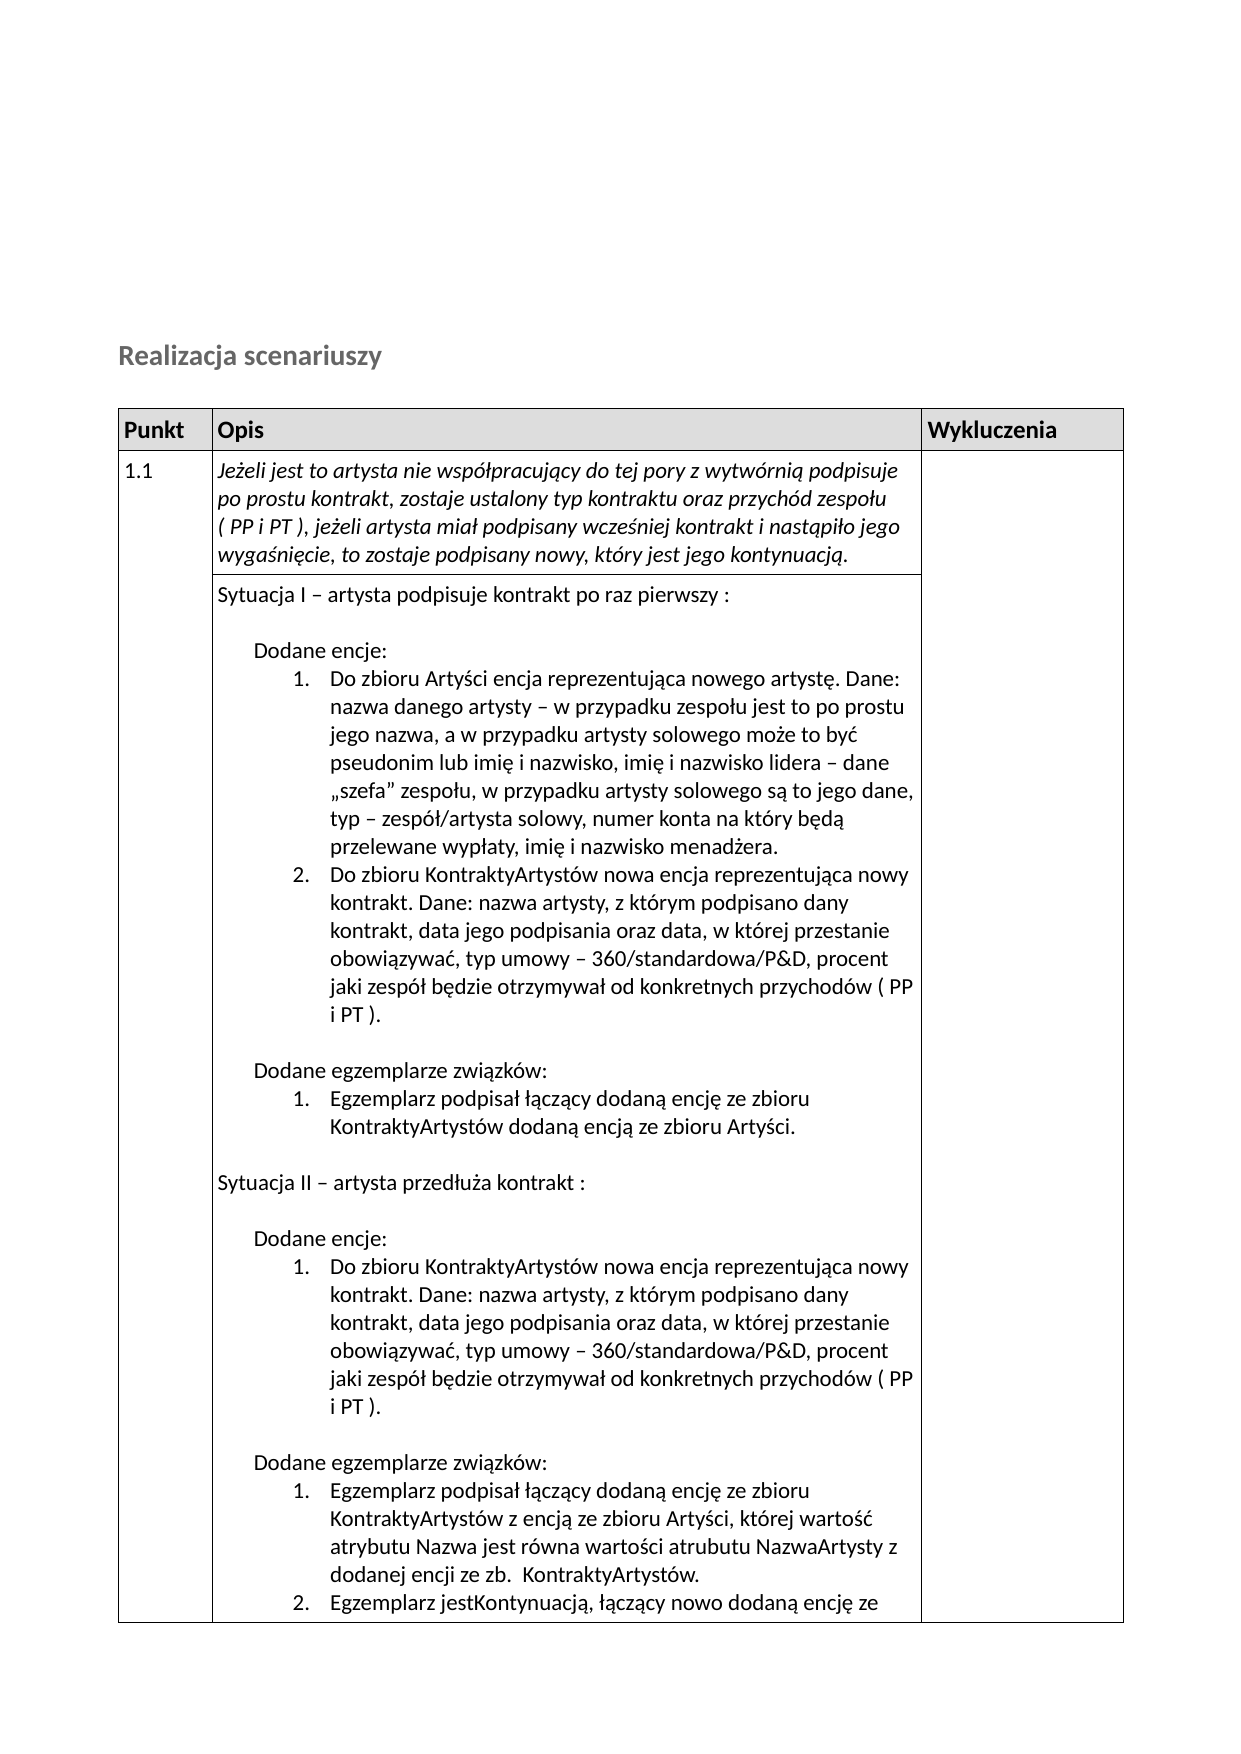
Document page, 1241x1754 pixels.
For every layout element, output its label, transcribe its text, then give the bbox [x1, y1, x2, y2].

table_cell Jeżeli jest to artysta nie współpracujący do tej pory z wytwórnią podpisuje po prostu kontrakt, zostaje ustalony typ kontraktu oraz przychód zespołu ( PP i PT ), jeżeli artysta miał podpisany wcześniej kontrakt i nastąpiło jego wygaśnięcie, to zostaje podpisany nowy, który jest jego kontynuacją. [213, 451, 921, 574]
text Realizacja scenariuszy [118, 337, 1123, 372]
table_header Opis [213, 409, 921, 450]
table_header Punkt [119, 409, 212, 450]
table_cell 1.1 [119, 451, 212, 1622]
table_cell Sytuacja I – artysta podpisuje kontrakt po raz pierwszy : Dodane encje: Do zbioru Artyści encja reprezentująca nowego artystę. Dane: nazwa danego artysty – w przypadku zespołu jest to po prostu jego nazwa, a w przypadku artysty solowego może to być pseudonim lub imię i nazwisko, imię i nazwisko lidera – dane „szefa” zespołu, w przypadku artysty solowego są to jego dane, typ – zespół/artysta solowy, numer konta na który będą przelewane wypłaty, imię i nazwisko menadżera. Do zbioru KontraktyArtystów nowa encja reprezentująca nowy kontrakt. Dane: nazwa artysty, z którym podpisano dany kontrakt, data jego podpisania oraz data, w której przestanie obowiązywać, typ umowy – 360/standardowa/P&D, procent jaki zespół będzie otrzymywał od konkretnych przychodów ( PP i PT ). Dodane egzemplarze związków: Egzemplarz podpisał łączący dodaną encję ze zbioru KontraktyArtystów dodaną encją ze zbioru Artyści. Sytuacja II – artysta przedłuża kontrakt : Dodane encje: Do zbioru KontraktyArtystów nowa encja reprezentująca nowy kontrakt. Dane: nazwa artysty, z którym podpisano dany kontrakt, data jego podpisania oraz data, w której przestanie obowiązywać, typ umowy – 360/standardowa/P&D, procent jaki zespół będzie otrzymywał od konkretnych przychodów ( PP i PT ). Dodane egzemplarze związków: Egzemplarz podpisał łączący dodaną encję ze zbioru KontraktyArtystów z encją ze zbioru Artyści, której wartość atrybutu Nazwa jest równa wartości atrubutu NazwaArtysty z dodanej encji ze zb. KontraktyArtystów. Egzemplarz jestKontynuacją, łączący nowo dodaną encję ze [213, 575, 921, 1622]
table_header Wykluczenia [922, 409, 1123, 450]
table_cell [922, 451, 1123, 1622]
